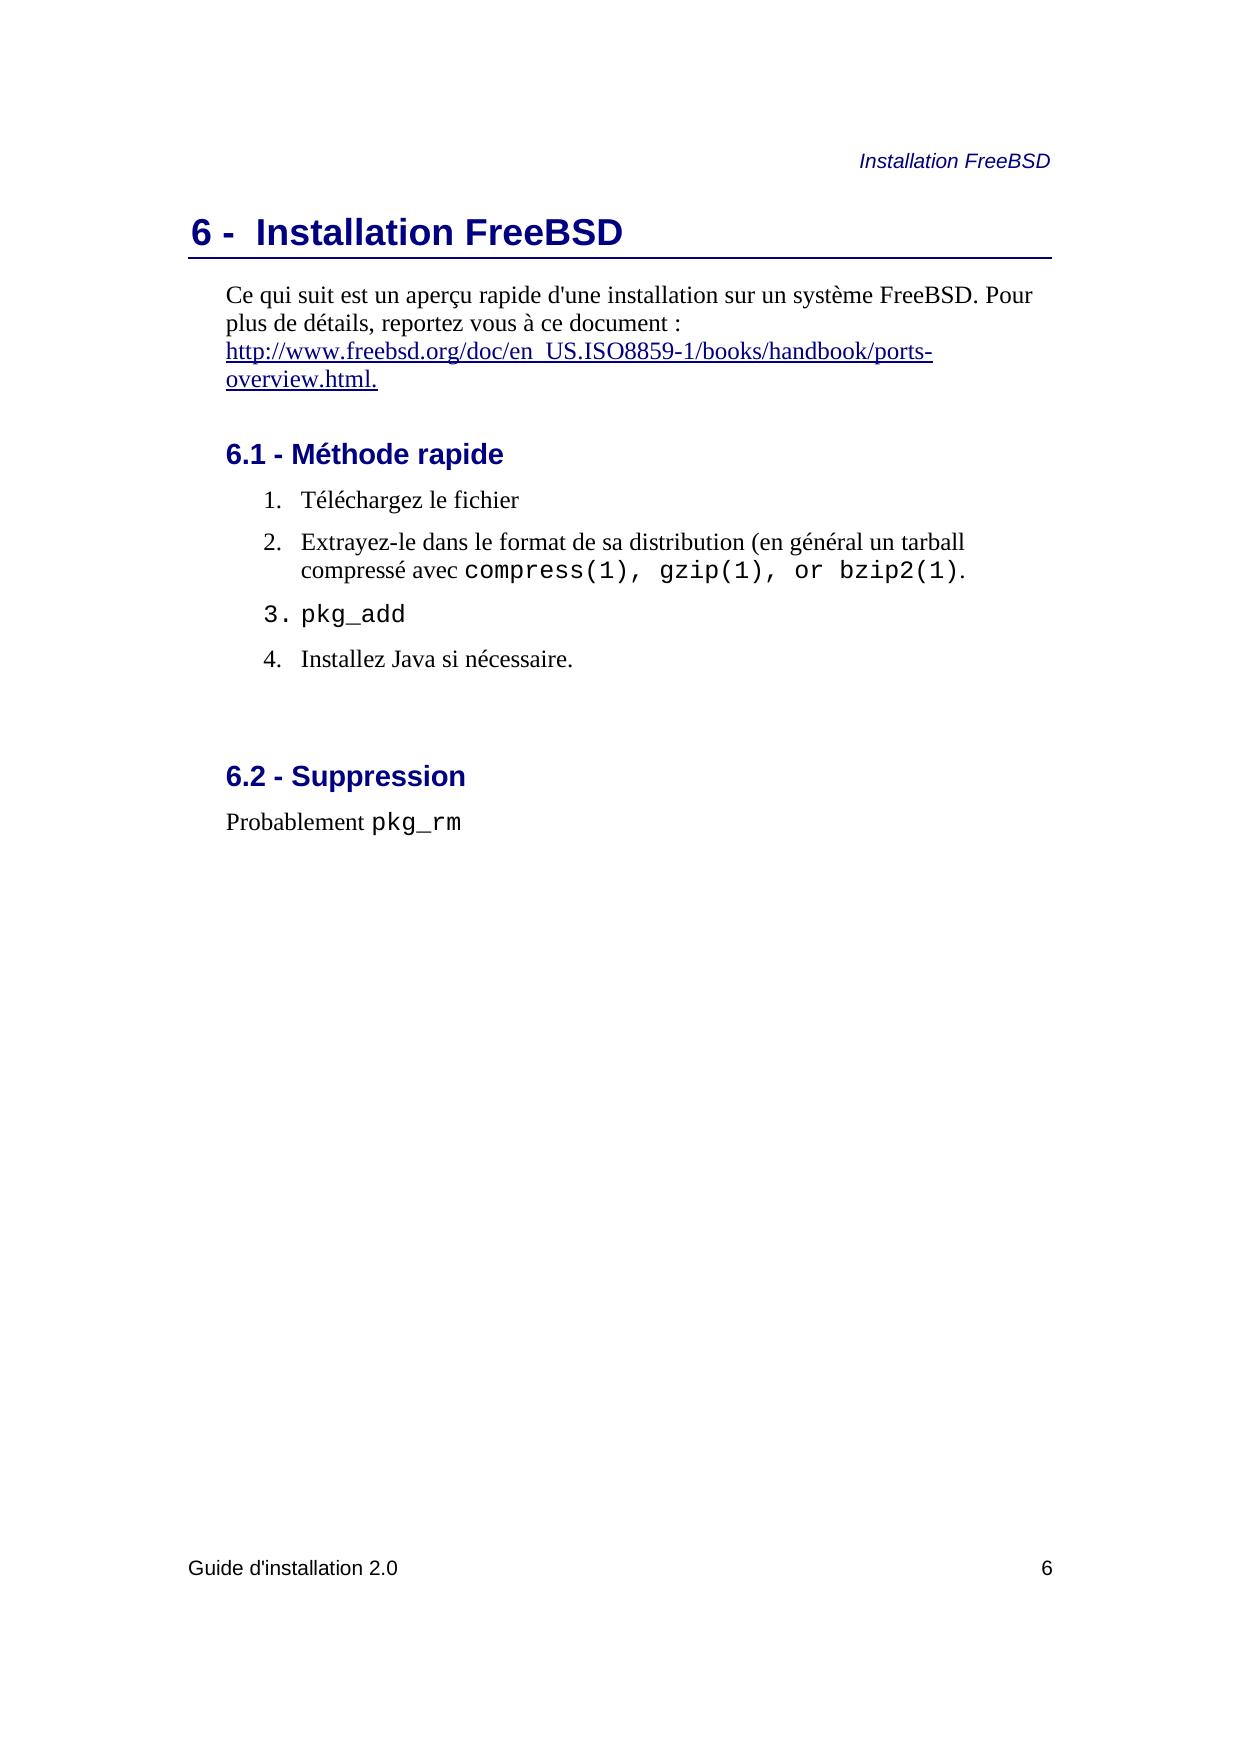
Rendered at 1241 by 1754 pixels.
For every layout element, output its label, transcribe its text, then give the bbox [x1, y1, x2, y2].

text Ce qui suit est un aperçu rapide d'une installation sur un système FreeBSD. Pour plus de détails, reportez vous à ce document : http://www.freebsd.org/doc/en_US.ISO8859-1/books/handbook/ports-overview.html. [226, 281, 1052, 393]
list Téléchargez le fichier [263, 486, 1052, 513]
list pkg_add [263, 601, 1052, 630]
list Extrayez-le dans le format de sa distribution (en général un tarball compressé avec compress(1), gzip(1), or bzip2(1). [263, 528, 1052, 586]
text Probablement pkg_rm [226, 807, 1052, 837]
subtitle Installation FreeBSD [188, 209, 1052, 257]
list Installez Java si nécessaire. [263, 644, 1052, 672]
subtitle Suppression [226, 760, 1052, 793]
subtitle Méthode rapide [226, 438, 1052, 471]
